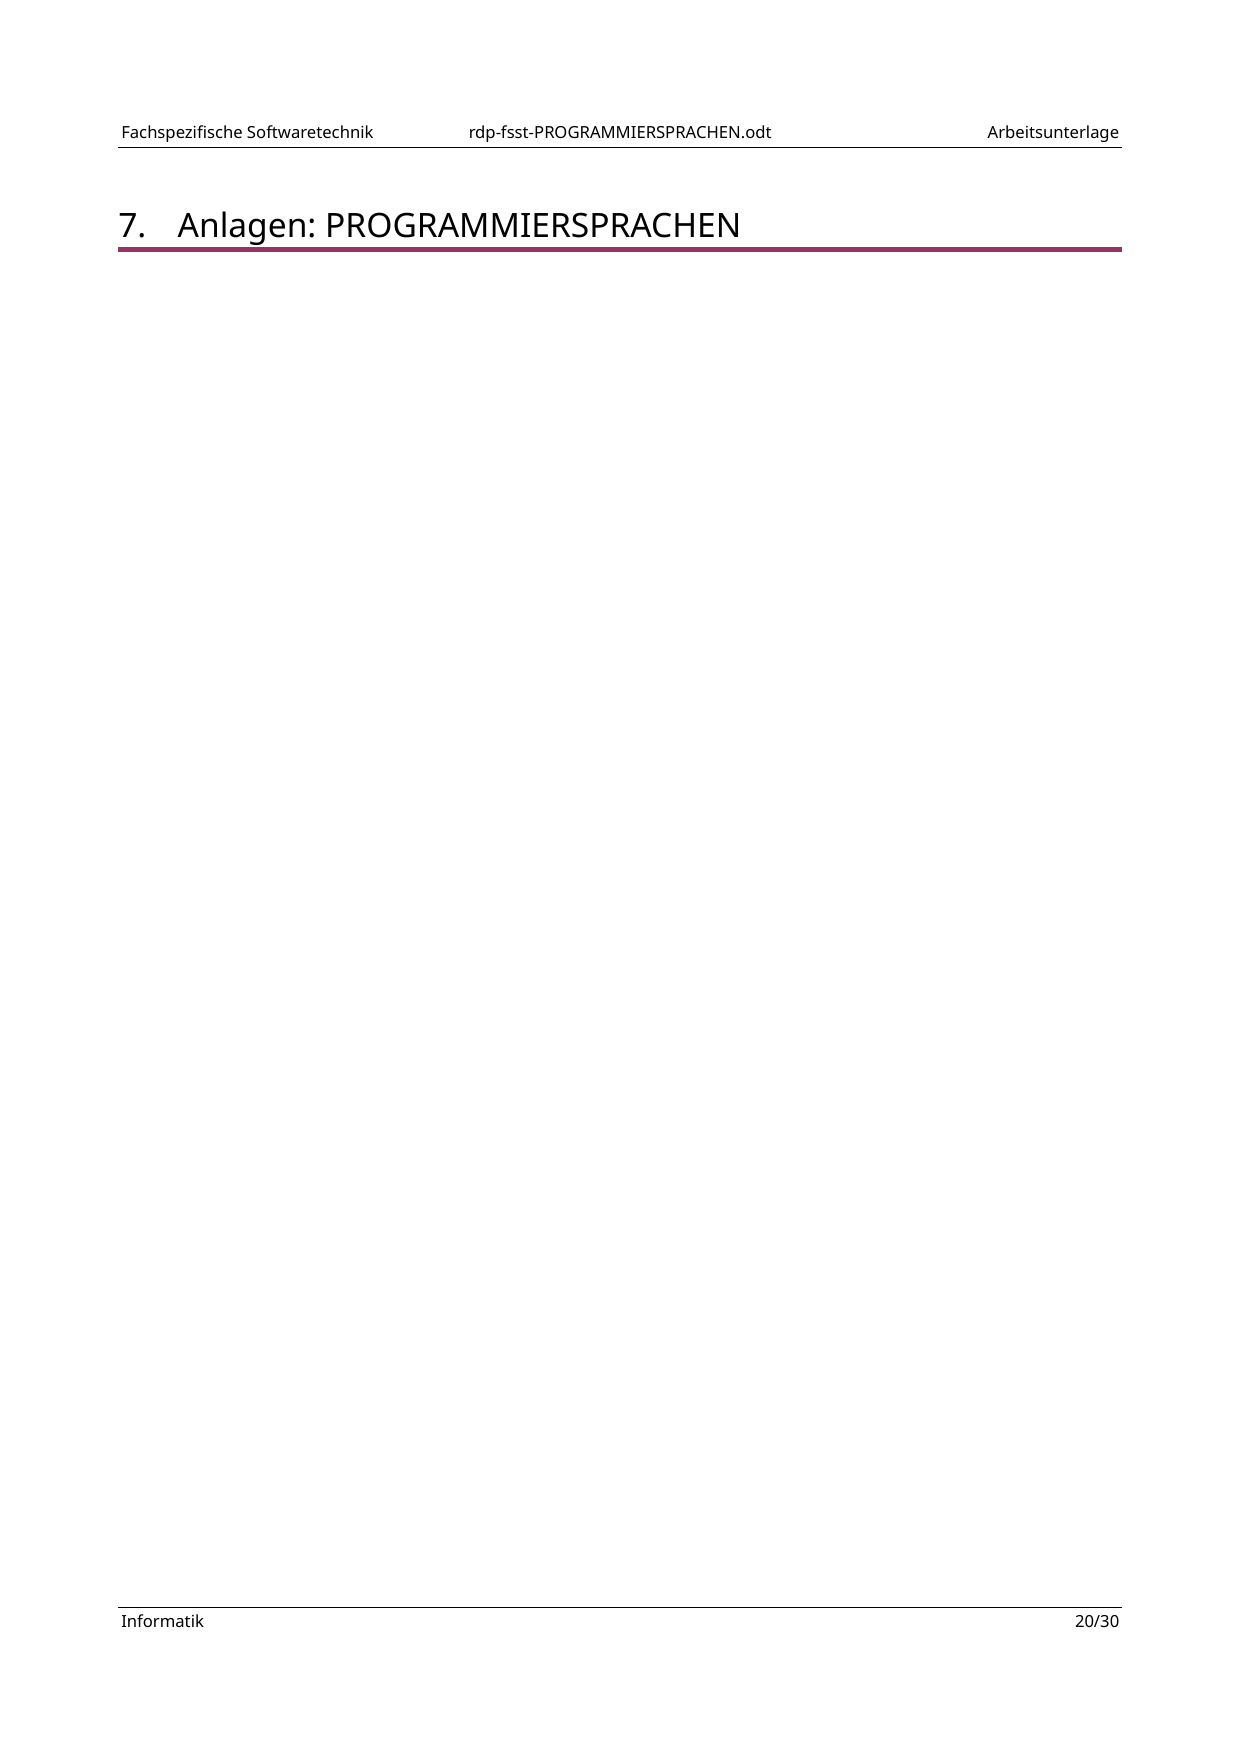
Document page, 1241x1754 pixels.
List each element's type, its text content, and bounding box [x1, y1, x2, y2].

subtitle Anlagen: PROGRAMMIERSPRACHEN [118, 201, 1122, 247]
